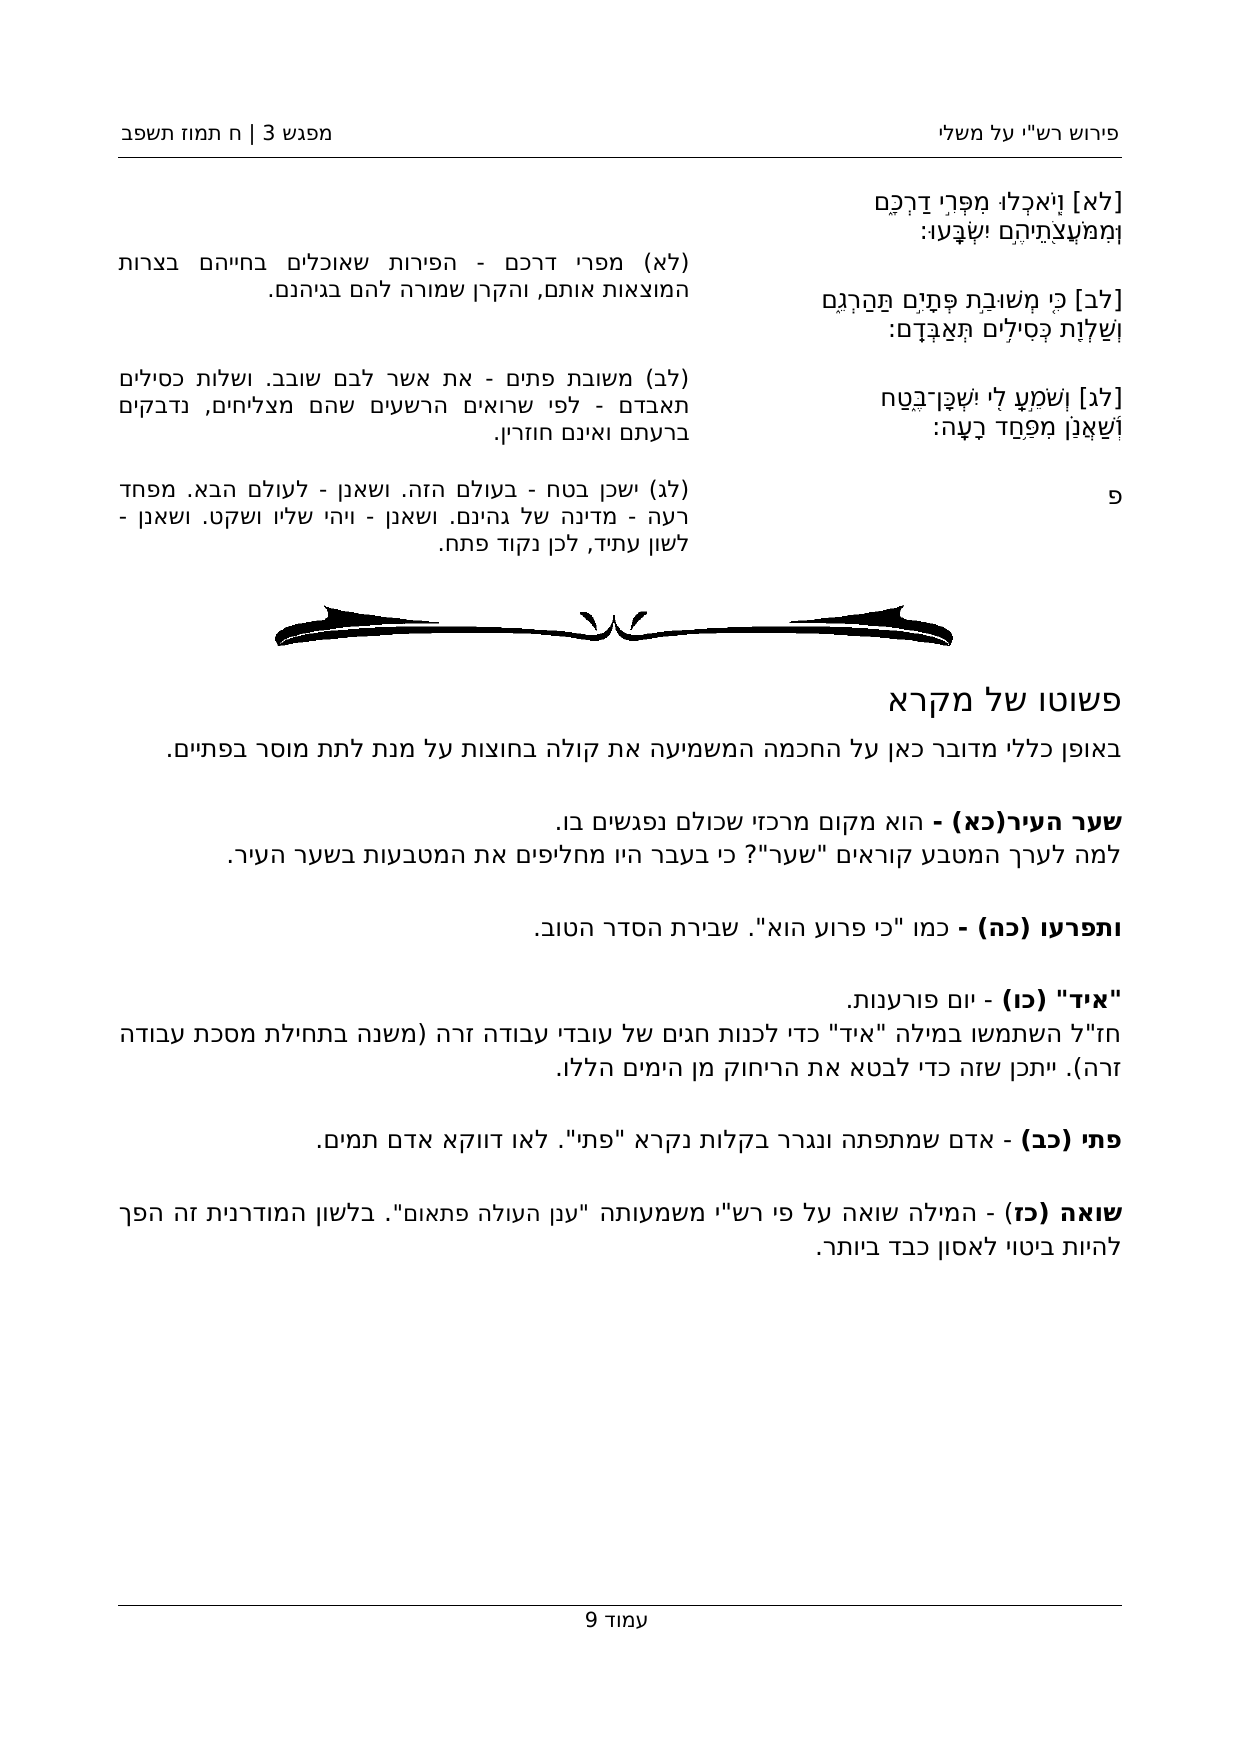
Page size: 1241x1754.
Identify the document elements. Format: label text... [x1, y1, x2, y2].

text באופן כללי מדובר כאן על החכמה המשמיעה את קולה בחוצות על מנת לתת מוסר בפתיים. [118, 734, 1122, 763]
text חז"ל השתמשו במילה "איד" כדי לכנות חגים של עובדי עבודה זרה (משנה בתחילת מסכת עבודה זרה). ייתכן שזה כדי לבטא את הריחוק מן הימים הללו. [118, 1019, 1122, 1082]
text שער העיר(כא) - הוא מקום מרכזי שכולם נפגשים בו. [118, 807, 1122, 836]
text ותפרעו (כה) - כמו "כי פרוע הוא". שבירת הסדר הטוב. [118, 913, 1122, 942]
text "איד" (כו) - יום פורענות. [118, 986, 1122, 1015]
text שואה (כז) - המילה שואה על פי רש"י משמעותה "ענן העולה פתאום". בלשון המודרנית זה הפך להיות ביטוי לאסון כבד ביותר. [118, 1198, 1122, 1261]
text פשוטו של מקרא [118, 680, 1122, 719]
text למה לערך המטבע קוראים "שער"? כי בעבר היו מחליפים את המטבעות בשער העיר. [118, 840, 1122, 869]
text פתי (כב) - אדם שמתפתה ונגרר בקלות נקרא "פתי". לאו דווקא אדם תמים. [118, 1125, 1122, 1154]
table_header [לא] וְֽ֭יֹאכְלוּ מִפְּרִ֣י דַרְכָּ֑ם וּֽמִמֹּעֲצֹ֖תֵיהֶ֣ם יִשְׂבָּֽעוּ: [לב] כִּ֤י מְשׁוּבַ֣ת פְּתָיִ֣ם תַּהַרְגֵ֑ם וְשַׁלְוַ֖ת כְּסִילִ֣ים תְּאַבְּדֵֽם: [לג] וְשֹׁמֵ֣עַֽ לִ֭י יִשְׁכָּן־בֶּ֑טַח וְ֝שַׁאֲנַ֗ן מִפַּ֥חַד רָעָֽה: פ [709, 187, 1123, 557]
table_header (לא) מפרי דרכם - הפירות שאוכלים בחייהם בצרות המוצאות אותם, והקרן שמורה להם בגיהנם. (לב) משובת פתים - את אשר לבם שובב. ושלות כסילים תאבדם - לפי שרואים הרשעים שהם מצליחים, נדבקים ברעתם ואינם חוזרין. (לג) ישכן בטח - בעולם הזה. ושאנן - לעולם הבא. מפחד רעה - מדינה של גהינם. ושאנן - ויהי שליו ושקט. ושאנן - לשון עתיד, לכן נקוד פתח. [118, 187, 690, 557]
picture [272, 602, 954, 652]
table_header [690, 187, 709, 557]
